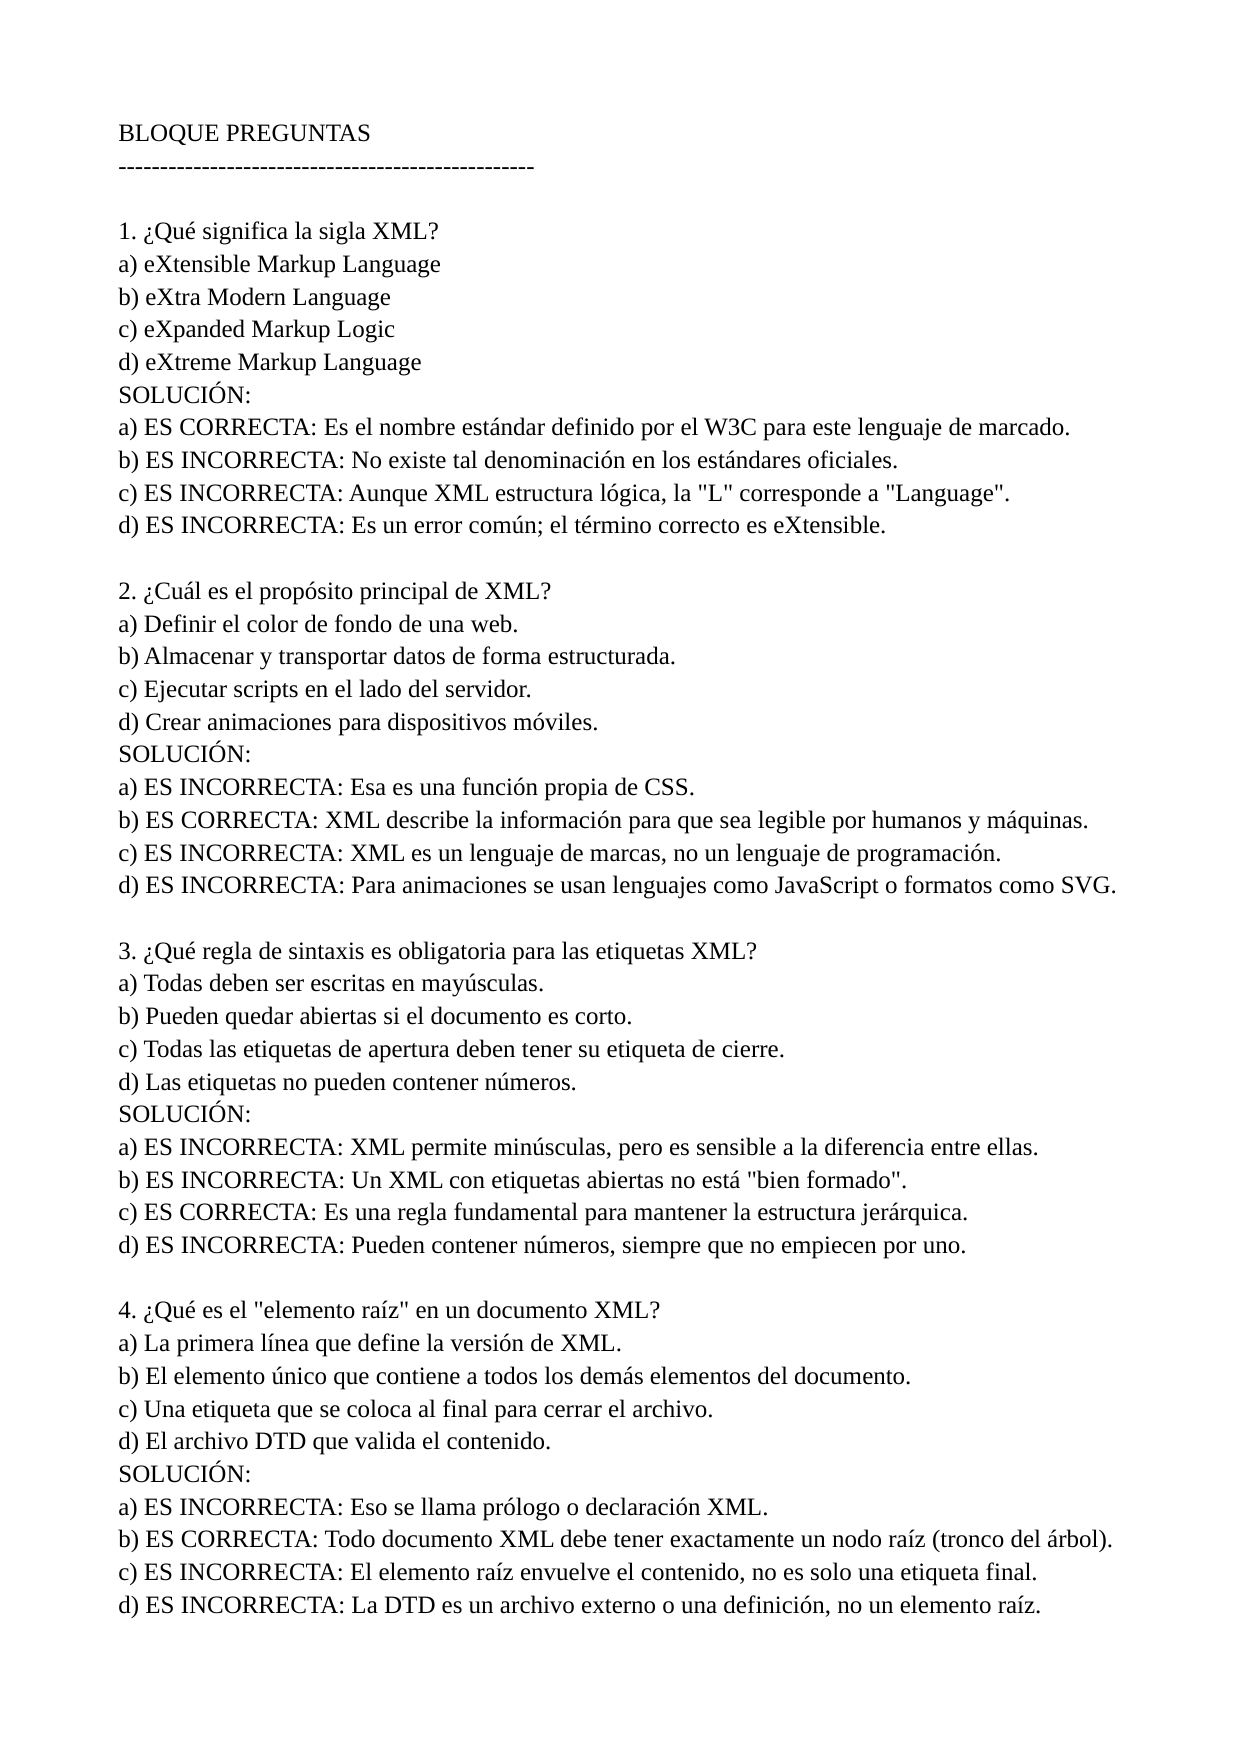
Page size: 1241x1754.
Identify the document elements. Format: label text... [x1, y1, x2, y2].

text a) Definir el color de fondo de una web. [118, 609, 1122, 637]
text a) La primera línea que define la versión de XML. [118, 1328, 1122, 1357]
text 2. ¿Cuál es el propósito principal de XML? [118, 576, 1122, 605]
text c) ES INCORRECTA: El elemento raíz envuelve el contenido, no es solo una etiqueta final. [118, 1557, 1122, 1586]
text b) Almacenar y transportar datos de forma estructurada. [118, 641, 1122, 670]
text 1. ¿Qué significa la sigla XML? [118, 216, 1122, 245]
text SOLUCIÓN: [118, 739, 1122, 768]
text SOLUCIÓN: [118, 380, 1122, 408]
text SOLUCIÓN: [118, 1459, 1122, 1488]
text d) ES INCORRECTA: La DTD es un archivo externo o una definición, no un elemento raíz. [118, 1590, 1122, 1619]
text a) ES CORRECTA: Es el nombre estándar definido por el W3C para este lenguaje de marcado. [118, 412, 1122, 441]
text b) ES INCORRECTA: No existe tal denominación en los estándares oficiales. [118, 445, 1122, 474]
text a) Todas deben ser escritas en mayúsculas. [118, 968, 1122, 997]
text d) ES INCORRECTA: Para animaciones se usan lenguajes como JavaScript o formatos como SVG. [118, 870, 1122, 899]
text b) ES CORRECTA: Todo documento XML debe tener exactamente un nodo raíz (tronco del árbol). [118, 1524, 1122, 1553]
text b) ES CORRECTA: XML describe la información para que sea legible por humanos y máquinas. [118, 805, 1122, 834]
text c) eXpanded Markup Logic [118, 314, 1122, 343]
text c) Ejecutar scripts en el lado del servidor. [118, 674, 1122, 703]
text 4. ¿Qué es el "elemento raíz" en un documento XML? [118, 1296, 1122, 1324]
text d) ES INCORRECTA: Pueden contener números, siempre que no empiecen por uno. [118, 1230, 1122, 1259]
text d) Crear animaciones para dispositivos móviles. [118, 707, 1122, 736]
text d) El archivo DTD que valida el contenido. [118, 1426, 1122, 1455]
text SOLUCIÓN: [118, 1099, 1122, 1128]
text a) eXtensible Markup Language [118, 249, 1122, 278]
text d) Las etiquetas no pueden contener números. [118, 1067, 1122, 1095]
text c) ES INCORRECTA: XML es un lenguaje de marcas, no un lenguaje de programación. [118, 838, 1122, 866]
text BLOQUE PREGUNTAS [118, 118, 1122, 147]
text c) ES CORRECTA: Es una regla fundamental para mantener la estructura jerárquica. [118, 1197, 1122, 1226]
text b) Pueden quedar abiertas si el documento es corto. [118, 1001, 1122, 1030]
text 3. ¿Qué regla de sintaxis es obligatoria para las etiquetas XML? [118, 936, 1122, 964]
text a) ES INCORRECTA: XML permite minúsculas, pero es sensible a la diferencia entre ellas. [118, 1132, 1122, 1161]
text -------------------------------------------------- [118, 151, 1122, 179]
text b) El elemento único que contiene a todos los demás elementos del documento. [118, 1361, 1122, 1390]
text c) Todas las etiquetas de apertura deben tener su etiqueta de cierre. [118, 1034, 1122, 1063]
text b) ES INCORRECTA: Un XML con etiquetas abiertas no está "bien formado". [118, 1165, 1122, 1193]
text d) ES INCORRECTA: Es un error común; el término correcto es eXtensible. [118, 511, 1122, 539]
text c) ES INCORRECTA: Aunque XML estructura lógica, la "L" corresponde a "Language". [118, 478, 1122, 507]
text a) ES INCORRECTA: Eso se llama prólogo o declaración XML. [118, 1492, 1122, 1521]
text b) eXtra Modern Language [118, 282, 1122, 310]
text a) ES INCORRECTA: Esa es una función propia de CSS. [118, 772, 1122, 801]
text c) Una etiqueta que se coloca al final para cerrar el archivo. [118, 1394, 1122, 1422]
text d) eXtreme Markup Language [118, 347, 1122, 376]
